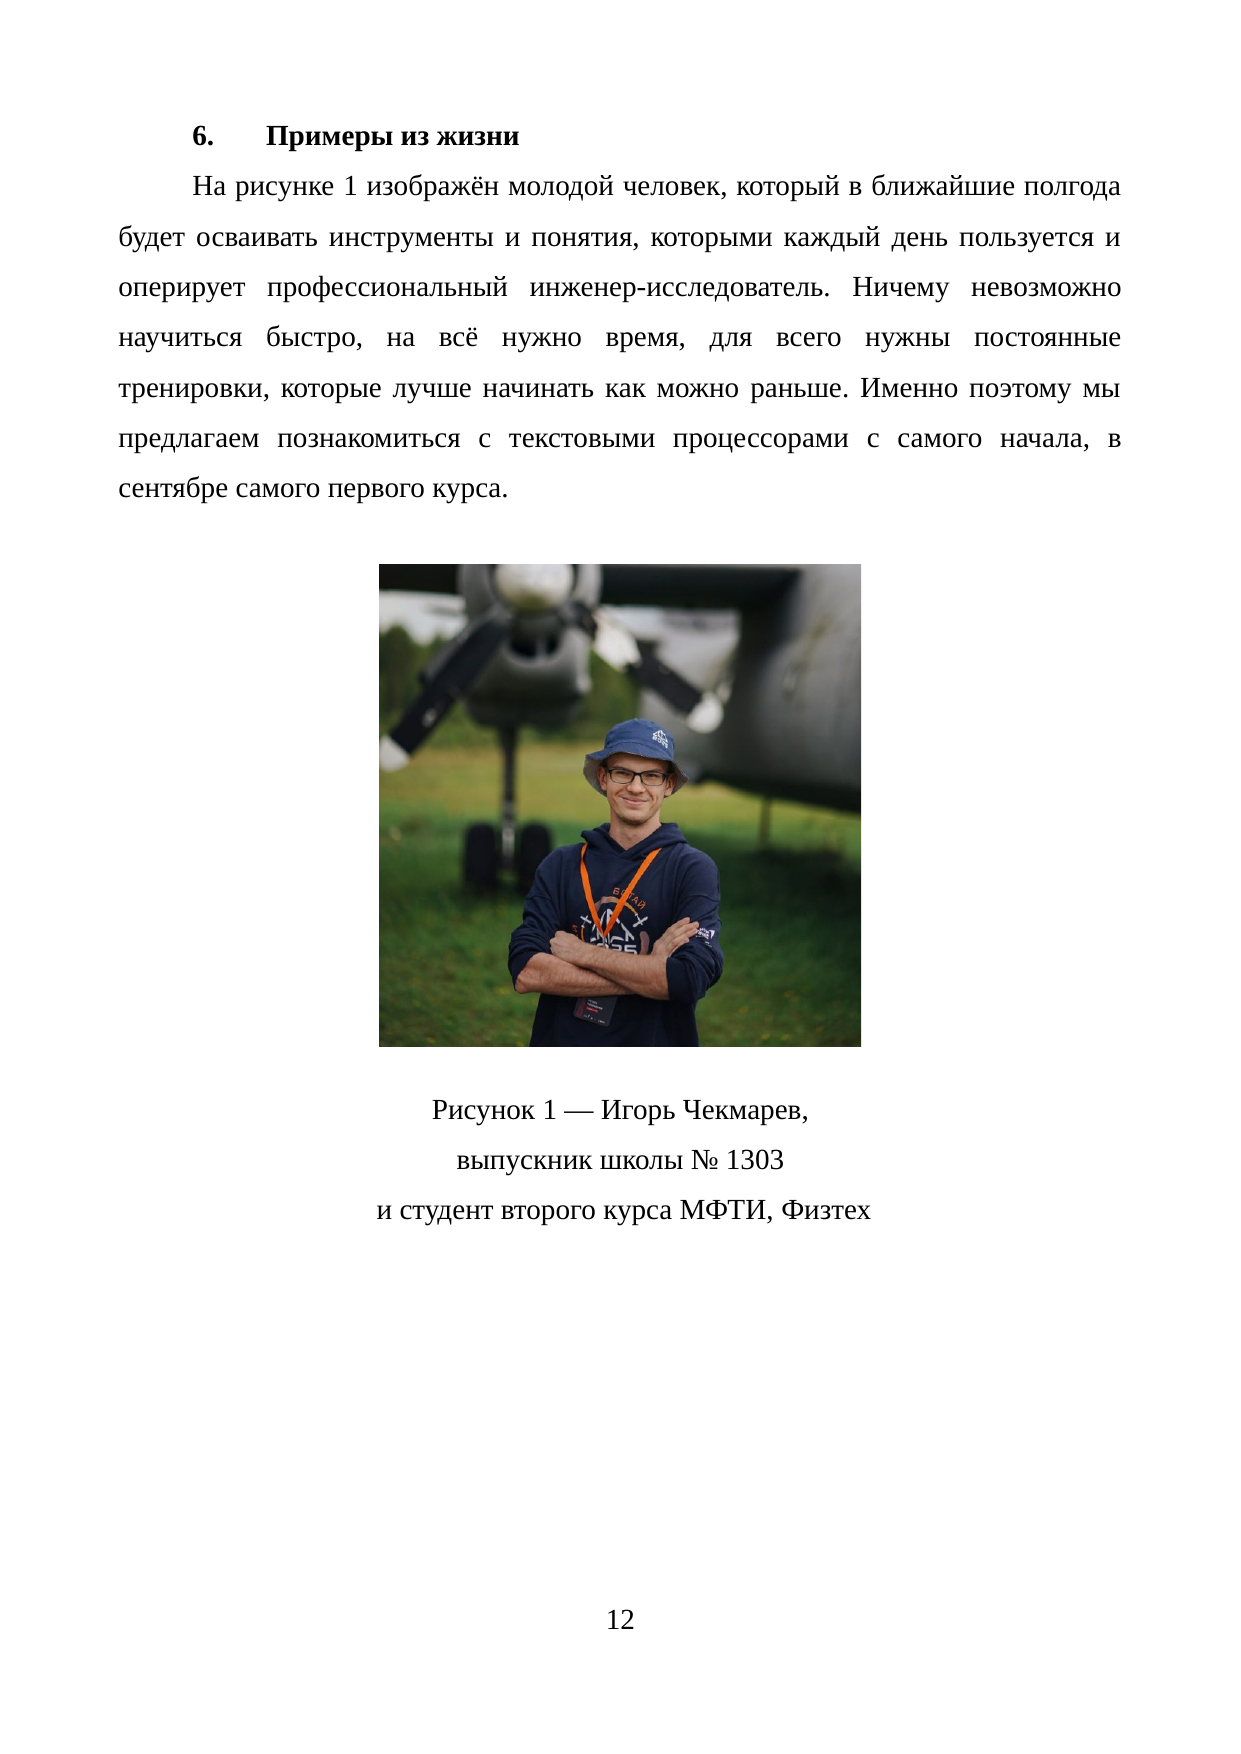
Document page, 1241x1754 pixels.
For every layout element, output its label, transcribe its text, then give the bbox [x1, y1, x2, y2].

text Рисунок 1 — Игорь Чекмарев, выпускник школы № 1303 и студент второго курса МФТИ, Физтех [118, 1092, 1122, 1226]
subtitle Примеры из жизни [118, 118, 1122, 152]
text На рисунке 1 изображён молодой человек, который в ближайшие полгода будет осваивать инструменты и понятия, которыми каждый день пользуется и оперирует профессиональный инженер-исследователь. Ничему невозможно научиться быстро, на всё нужно время, для всего нужны постоянные тренировки, которые лучше начинать как можно раньше. Именно поэтому мы предлагаем познакомиться с текстовыми процессорами с самого начала, в сентябре самого первого курса. [118, 168, 1122, 504]
picture [379, 564, 862, 1047]
